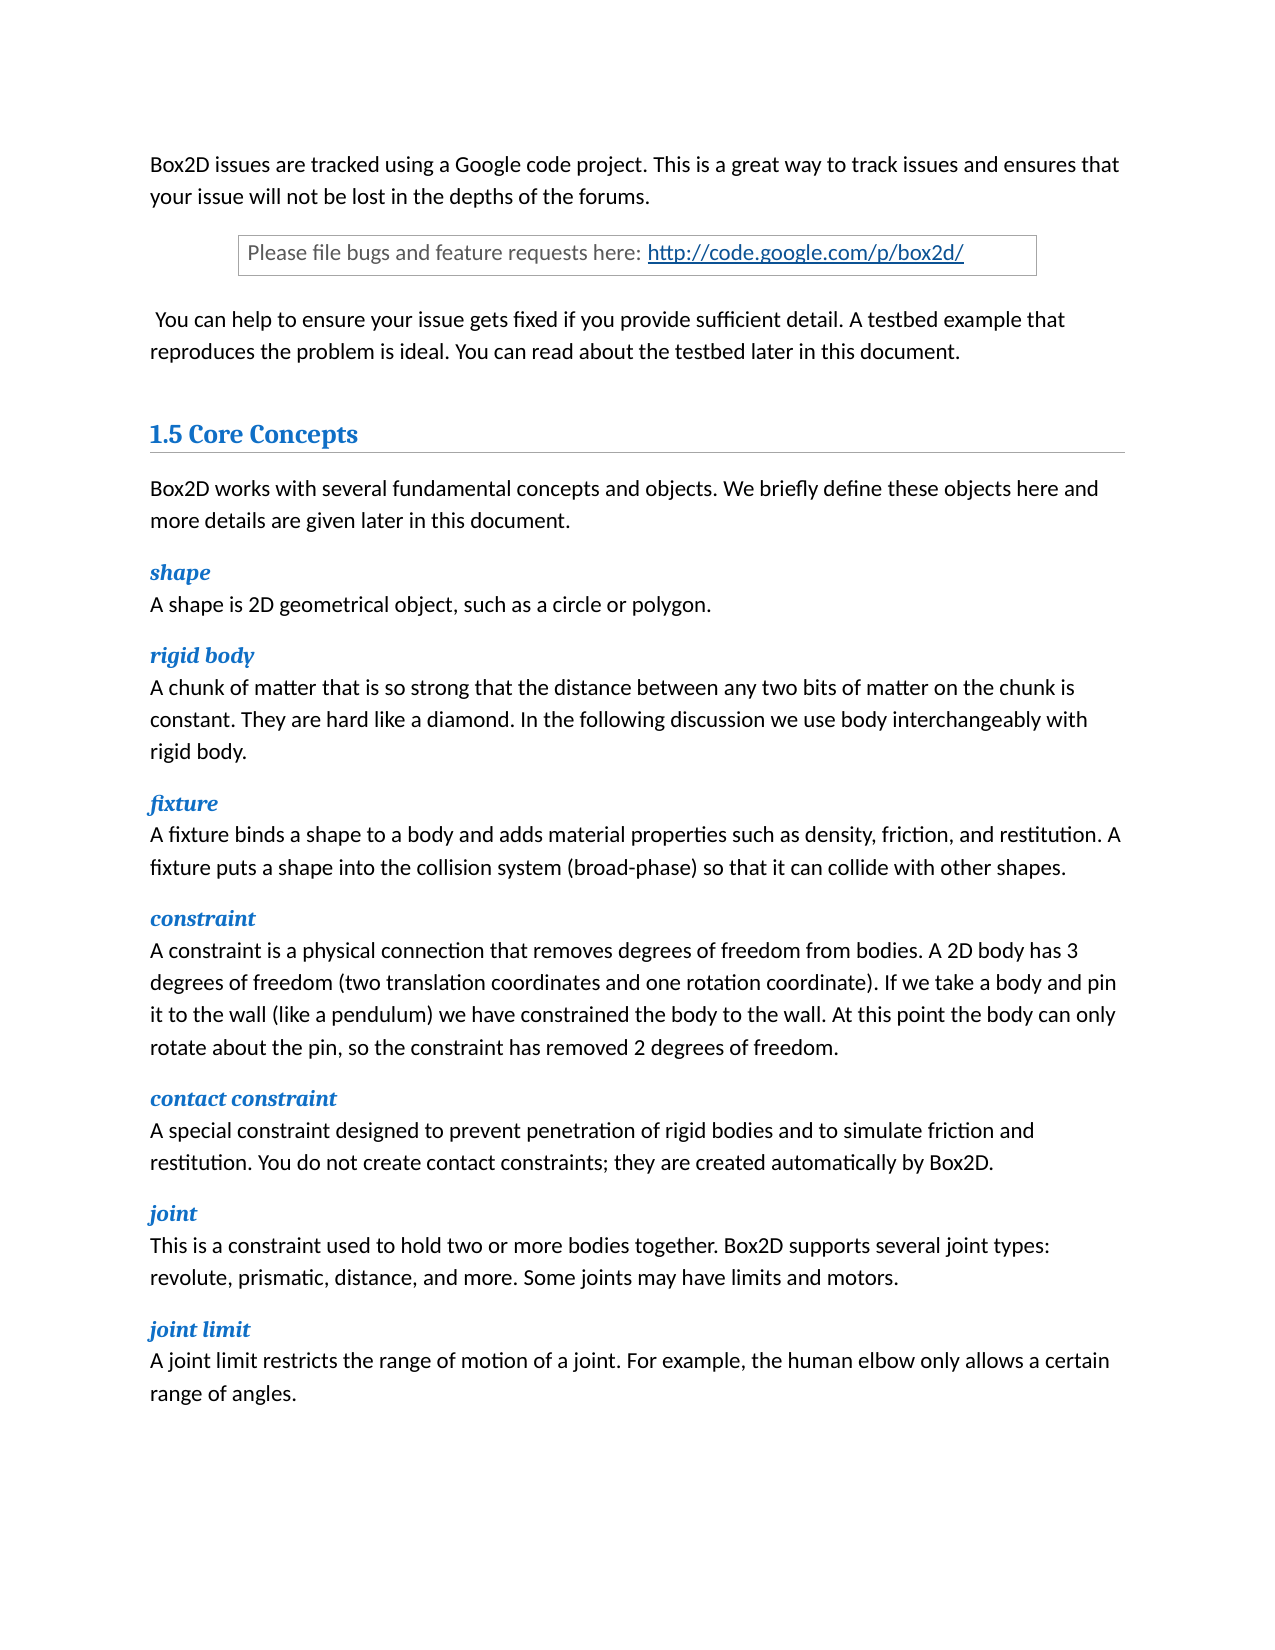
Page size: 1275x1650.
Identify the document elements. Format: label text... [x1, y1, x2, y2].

text Box2D issues are tracked using a Google code project. This is a great way to track issues and ensures that your issue will not be lost in the depths of the forums. [150, 150, 1125, 210]
text A fixture binds a shape to a body and adds material properties such as density, friction, and restitution. A fixture puts a shape into the collision system (broad-phase) so that it can collide with other shapes. [150, 821, 1125, 881]
text A constraint is a physical connection that removes degrees of freedom from bodies. A 2D body has 3 degrees of freedom (two translation coordinates and one rotation coordinate). If we take a body and pin it to the wall (like a pendulum) we have constrained the body to the wall. At this point the body can only rotate about the pin, so the constraint has removed 2 degrees of freedom. [150, 936, 1125, 1061]
text Please file bugs and feature requests here: http://code.google.com/p/box2d/ [239, 236, 1036, 275]
subtitle joint [150, 1201, 1125, 1227]
subtitle contact constraint [150, 1086, 1125, 1112]
subtitle shape [150, 559, 1125, 586]
subtitle constraint [150, 906, 1125, 932]
text Box2D works with several fundamental concepts and objects. We briefly define these objects here and more details are given later in this document. [150, 474, 1125, 534]
text A special constraint designed to prevent penetration of rigid bodies and to simulate friction and restitution. You do not create contact constraints; they are created automatically by Box2D. [150, 1116, 1125, 1176]
subtitle fixture [150, 790, 1125, 817]
text You can help to ensure your issue gets fixed if you provide sufficient detail. A testbed example that reproduces the problem is ideal. You can read about the testbed later in this document. [150, 305, 1125, 365]
text A shape is 2D geometrical object, such as a circle or polygon. [150, 590, 1125, 618]
subtitle rigid body [150, 643, 1125, 669]
text This is a constraint used to hold two or more bodies together. Box2D supports several joint types: revolute, prismatic, distance, and more. Some joints may have limits and motors. [150, 1231, 1125, 1291]
text A chunk of matter that is so strong that the distance between any two bits of matter on the chunk is constant. They are hard like a diamond. In the following discussion we use body interchangeably with rigid body. [150, 673, 1125, 765]
text A joint limit restricts the range of motion of a joint. For example, the human elbow only allows a certain range of angles. [150, 1347, 1125, 1407]
subtitle Core Concepts [150, 419, 1125, 452]
subtitle joint limit [150, 1316, 1125, 1343]
